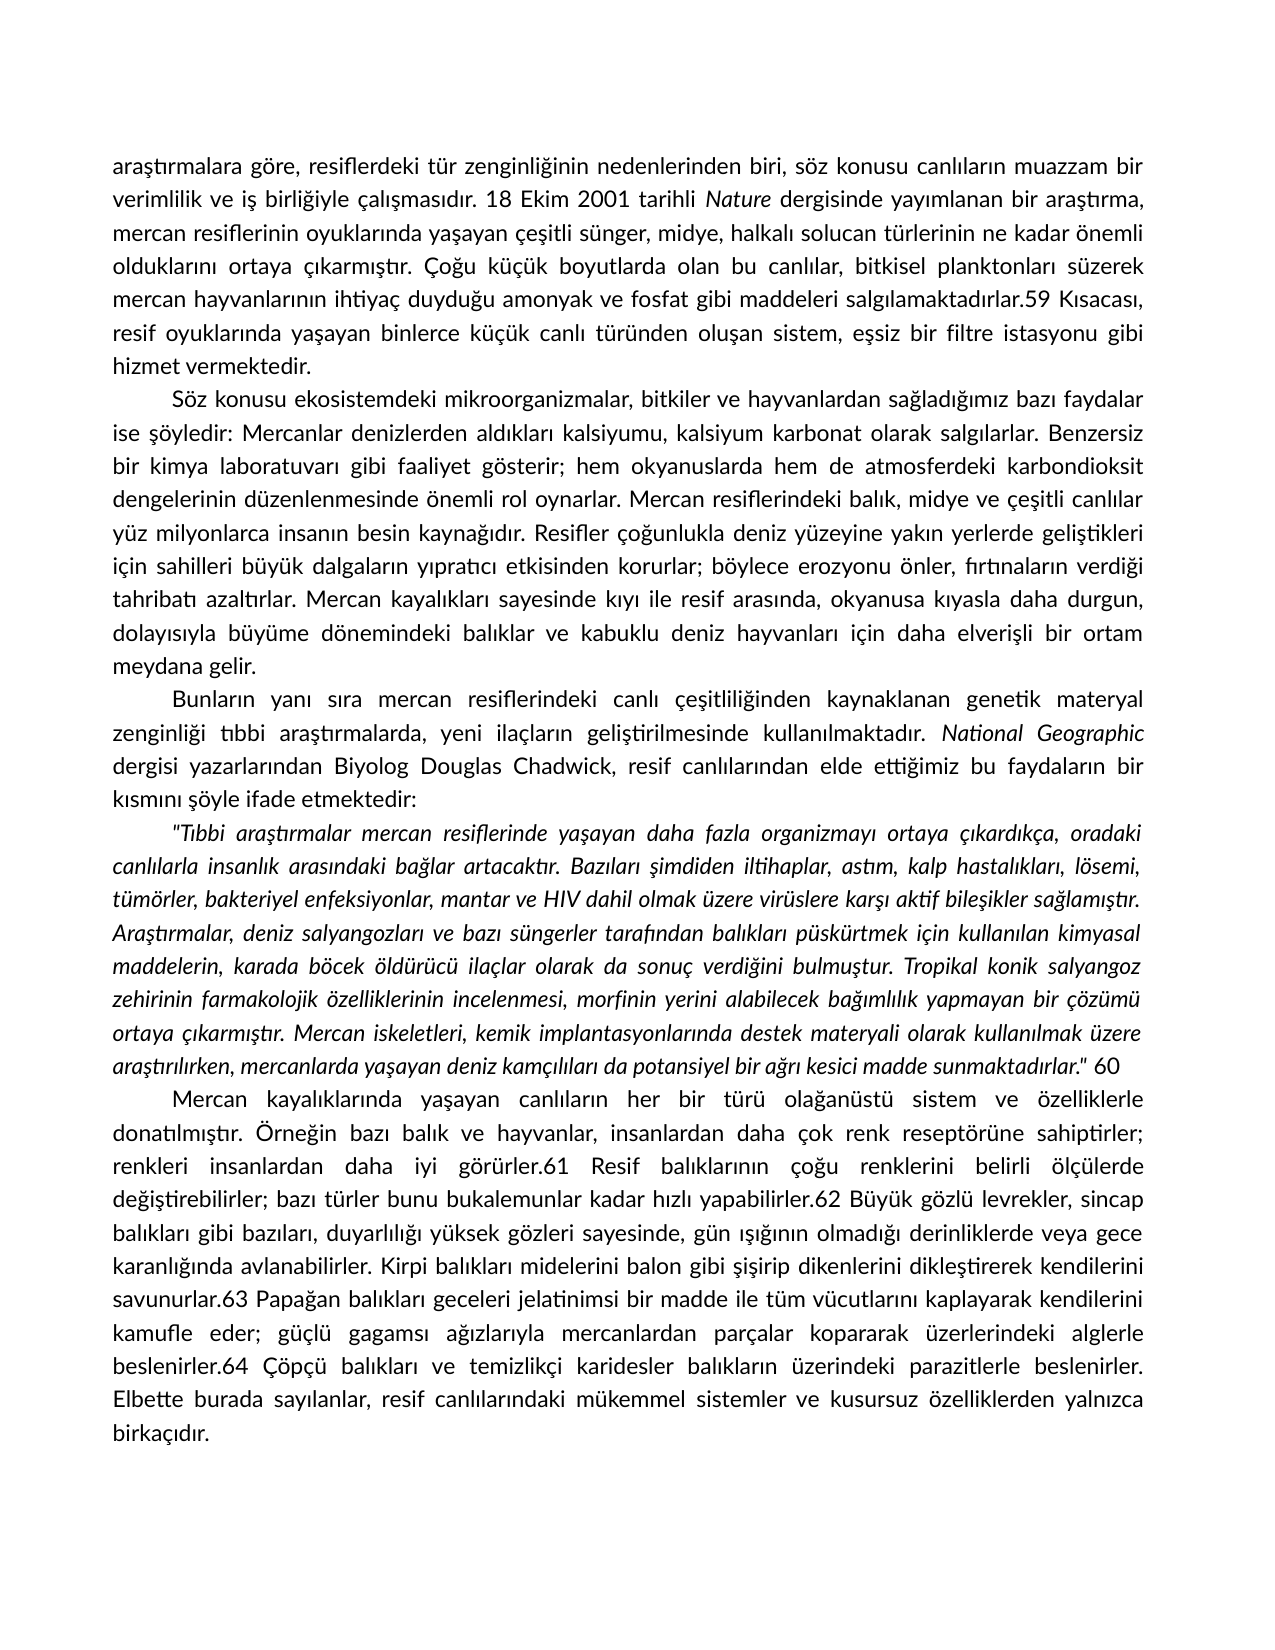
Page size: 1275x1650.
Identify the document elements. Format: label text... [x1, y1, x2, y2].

text araştırmalara göre, resiflerdeki tür zenginliğinin nedenlerinden biri, söz konusu canlıların muazzam bir verimlilik ve iş birliğiyle çalışmasıdır. 18 Ekim 2001 tarihli Nature dergisinde yayımlanan bir araştırma, mercan resiflerinin oyuklarında yaşayan çeşitli sünger, midye, halkalı solucan türlerinin ne kadar önemli olduklarını ortaya çıkarmıştır. Çoğu küçük boyutlarda olan bu canlılar, bitkisel planktonları süzerek mercan hayvanlarının ihtiyaç duyduğu amonyak ve fosfat gibi maddeleri salgılamaktadırlar.59 Kısacası, resif oyuklarında yaşayan binlerce küçük canlı türünden oluşan sistem, eşsiz bir filtre istasyonu gibi hizmet vermektedir. [112, 148, 1145, 381]
text Söz konusu ekosistemdeki mikroorganizmalar, bitkiler ve hayvanlardan sağladığımız bazı faydalar ise şöyledir: Mercanlar denizlerden aldıkları kalsiyumu, kalsiyum karbonat olarak salgılarlar. Benzersiz bir kimya laboratuvarı gibi faaliyet gösterir; hem okyanuslarda hem de atmosferdeki karbondioksit dengelerinin düzenlenmesinde önemli rol oynarlar. Mercan resiflerindeki balık, midye ve çeşitli canlılar yüz milyonlarca insanın besin kaynağıdır. Resifler çoğunlukla deniz yüzeyine yakın yerlerde geliştikleri için sahilleri büyük dalgaların yıpratıcı etkisinden korurlar; böylece erozyonu önler, fırtınaların verdiği tahribatı azaltırlar. Mercan kayalıkları sayesinde kıyı ile resif arasında, okyanusa kıyasla daha durgun, dolayısıyla büyüme dönemindeki balıklar ve kabuklu deniz hayvanları için daha elverişli bir ortam meydana gelir. [112, 381, 1145, 681]
text Mercan kayalıklarında yaşayan canlıların her bir türü olağanüstü sistem ve özelliklerle donatılmıştır. Örneğin bazı balık ve hayvanlar, insanlardan daha çok renk reseptörüne sahiptirler; renkleri insanlardan daha iyi görürler.61 Resif balıklarının çoğu renklerini belirli ölçülerde değiştirebilirler; bazı türler bunu bukalemunlar kadar hızlı yapabilirler.62 Büyük gözlü levrekler, sincap balıkları gibi bazıları, duyarlılığı yüksek gözleri sayesinde, gün ışığının olmadığı derinliklerde veya gece karanlığında avlanabilirler. Kirpi balıkları midelerini balon gibi şişirip dikenlerini dikleştirerek kendilerini savunurlar.63 Papağan balıkları geceleri jelatinimsi bir madde ile tüm vücutlarını kaplayarak kendilerini kamufle eder; güçlü gagamsı ağızlarıyla mercanlardan parçalar kopararak üzerlerindeki alglerle beslenirler.64 Çöpçü balıkları ve temizlikçi karidesler balıkların üzerindeki parazitlerle beslenirler. Elbette burada sayılanlar, resif canlılarındaki mükemmel sistemler ve kusursuz özelliklerden yalnızca birkaçıdır. [112, 1081, 1145, 1448]
text "Tıbbi araştırmalar mercan resiflerinde yaşayan daha fazla organizmayı ortaya çıkardıkça, oradaki canlılarla insanlık arasındaki bağlar artacaktır. Bazıları şimdiden iltihaplar, astım, kalp hastalıkları, lösemi, tümörler, bakteriyel enfeksiyonlar, mantar ve HIV dahil olmak üzere virüslere karşı aktif bileşikler sağlamıştır. Araştırmalar, deniz salyangozları ve bazı süngerler tarafından balıkları püskürtmek için kullanılan kimyasal maddelerin, karada böcek öldürücü ilaçlar olarak da sonuç verdiğini bulmuştur. Tropikal konik salyangoz zehirinin farmakolojik özelliklerinin incelenmesi, morfinin yerini alabilecek bağımlılık yapmayan bir çözümü ortaya çıkarmıştır. Mercan iskeletleri, kemik implantasyonlarında destek materyali olarak kullanılmak üzere araştırılırken, mercanlarda yaşayan deniz kamçılıları da potansiyel bir ağrı kesici madde sunmaktadırlar." 60 [112, 814, 1145, 1081]
text Bunların yanı sıra mercan resiflerindeki canlı çeşitliliğinden kaynaklanan genetik materyal zenginliği tıbbi araştırmalarda, yeni ilaçların geliştirilmesinde kullanılmaktadır. National Geographic dergisi yazarlarından Biyolog Douglas Chadwick, resif canlılarından elde ettiğimiz bu faydaların bir kısmını şöyle ifade etmektedir: [112, 681, 1145, 814]
